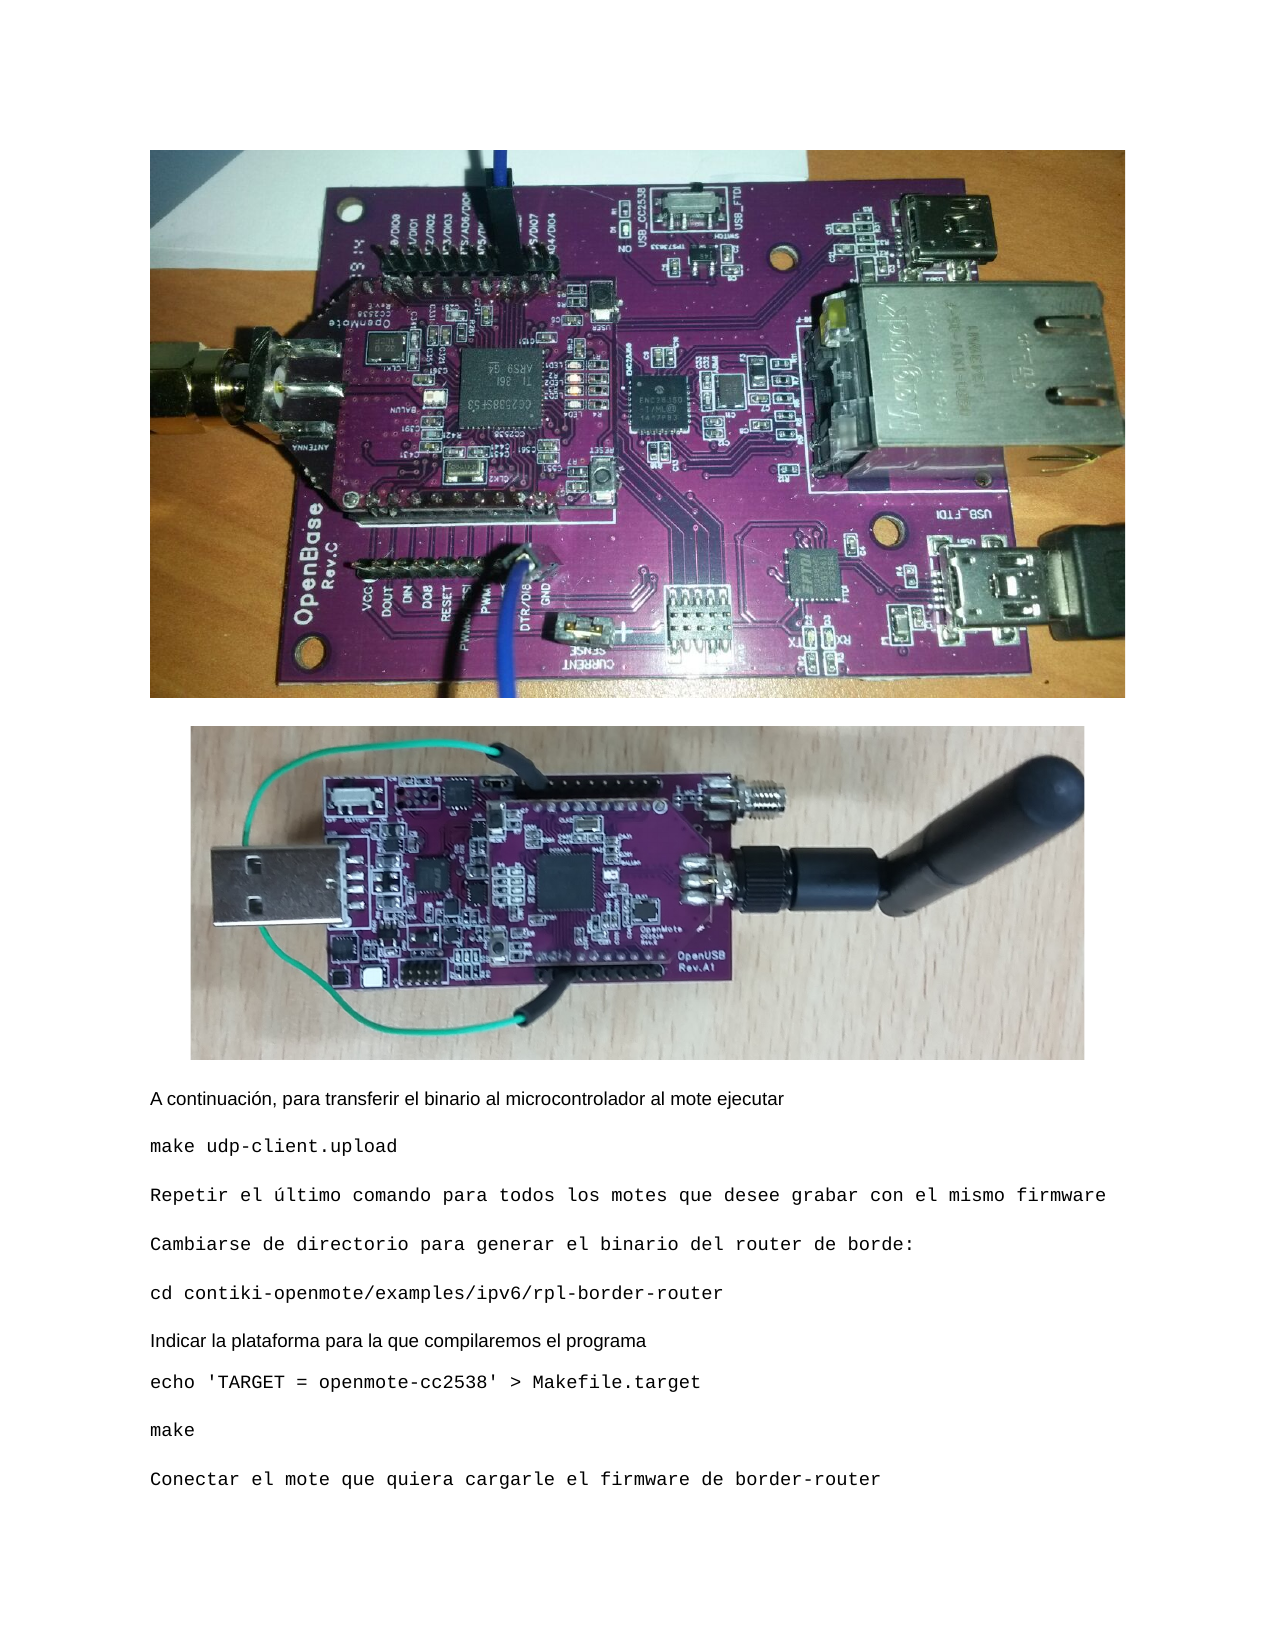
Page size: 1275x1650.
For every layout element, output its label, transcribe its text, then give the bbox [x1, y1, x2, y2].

text cd contiki-openmote/examples/ipv6/rpl-border-router [150, 1283, 1125, 1305]
text Indicar la plataforma para la que compilaremos el programa [150, 1329, 1125, 1351]
text make udp-client.upload [150, 1137, 1125, 1158]
text echo 'TARGET = openmote-cc2538' > Makefile.target [150, 1372, 1125, 1394]
text Repetir el último comando para todos los motes que desee grabar con el mismo firmware [150, 1186, 1125, 1207]
text A continuación, para transferir el binario al microcontrolador al mote ejecutar [150, 1088, 1125, 1109]
picture [150, 150, 1125, 698]
text Conectar el mote que quiera cargarle el firmware de border-router [150, 1470, 1125, 1491]
picture [190, 726, 1085, 1060]
text Cambiarse de directorio para generar el binario del router de borde: [150, 1235, 1125, 1256]
text make [150, 1421, 1125, 1442]
